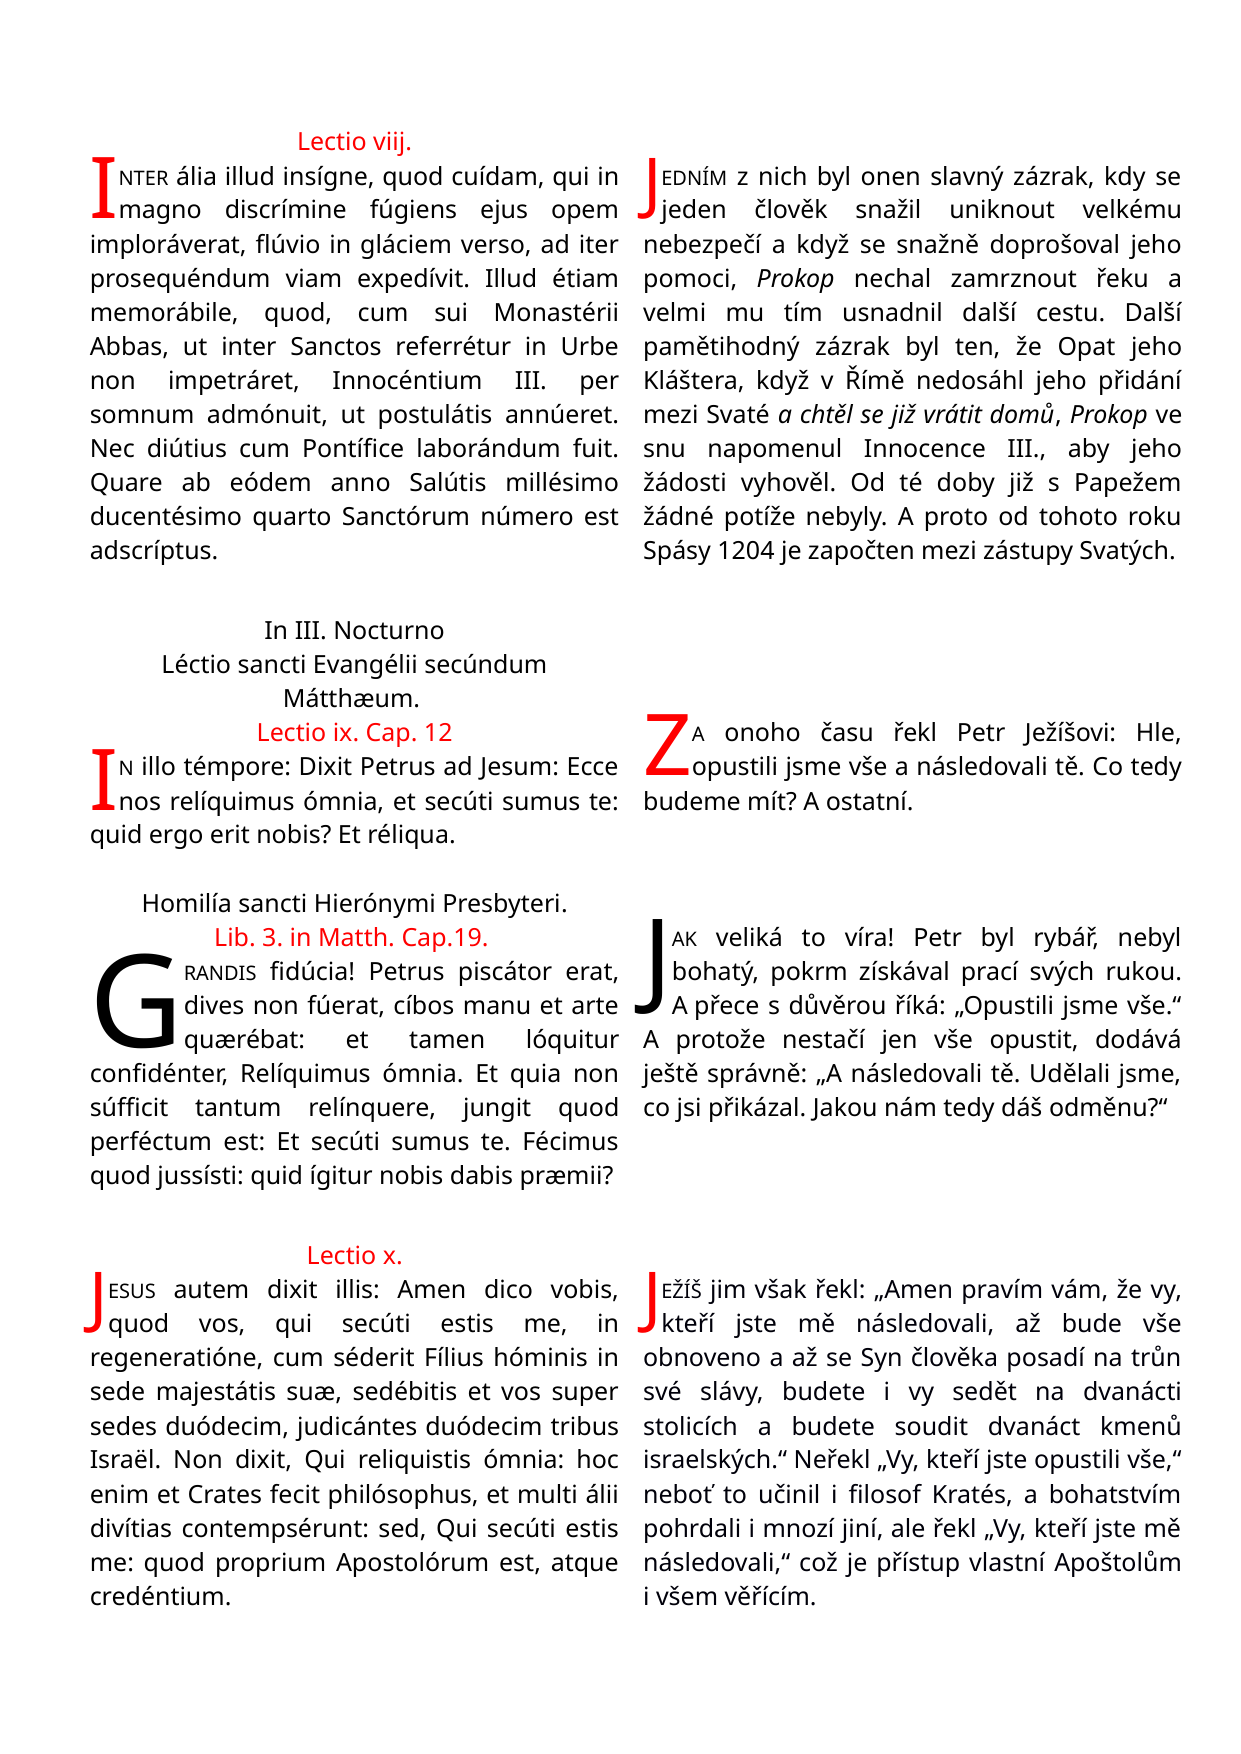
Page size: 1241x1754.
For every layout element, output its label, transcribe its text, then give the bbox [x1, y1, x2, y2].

table_cell Jedním z nich byl onen slavný zázrak, kdy se jeden člověk snažil uniknout velkému nebezpečí a když se snažně doprošoval jeho pomoci, Prokop nechal zamrznout řeku a velmi mu tím usnadnil další cestu. Další pamětihodný zázrak byl ten, že Opat jeho Kláštera, když v Římě nedosáhl jeho přidání mezi Svaté a chtěl se již vrátit domů, Prokop ve snu napomenul Innocence III., aby jeho žádosti vyhověl. Od té doby již s Papežem žádné potíže nebyly. A proto od tohoto roku Spásy 1204 je započten mezi zástupy Svatých. [631, 118, 1194, 607]
table_cell Lectio x. Jesus autem dixit illis: Amen dico vobis, quod vos, qui secúti estis me, in regeneratióne, cum séderit Fílius hóminis in sede majestátis suæ, sedébitis et vos super sedes duódecim, judicántes duódecim tribus Israël. Non dixit, Qui reliquistis ómnia: hoc enim et Crates fecit philósophus, et multi álii divítias contempsérunt: sed, Qui secúti estis me: quod proprium Apostolórum est, atque credéntium. [78, 1232, 631, 1618]
table_cell Za onoho času řekl Petr Ježíšovi: Hle, opustili jsme vše a následovali tě. Co tedy budeme mít? A ostatní. Jak veliká to víra! Petr byl rybář, nebyl bohatý, pokrm získával prací svých rukou. A přece s důvěrou říká: „Opustili jsme vše.“ A protože nestačí jen vše opustit, dodává ještě správně: „A následovali tě. Udělali jsme, co jsi přikázal. Jakou nám tedy dáš odměnu?“ [631, 607, 1194, 1232]
table_cell Ježíš jim však řekl: „Amen pravím vám, že vy, kteří jste mě následovali, až bude vše obnoveno a až se Syn člověka posadí na trůn své slávy, budete i vy sedět na dvanácti stolicích a budete soudit dvanáct kmenů israelských.“ Neřekl „Vy, kteří jste opustili vše,“ neboť to učinil i filosof Kratés, a bohatstvím pohrdali i mnozí jiní, ale řekl „Vy, kteří jste mě následovali,“ což je přístup vlastní Apoštolům i všem věřícím. [631, 1232, 1194, 1618]
table_cell In III. Nocturno Léctio sancti Evangélii secúndum Mátthæum. Lectio ix. Cap. 12 In illo témpore: Dixit Petrus ad Jesum: Ecce nos relíquimus ómnia, et secúti sumus te: quid ergo erit nobis? Et réliqua. Homilía sancti Hierónymi Presbyteri. Lib. 3. in Matth. Cap.19. Grandis fidúcia! Petrus piscátor erat, dives non fúerat, cíbos manu et arte quærébat: et tamen lóquitur confidénter, Relíquimus ómnia. Et quia non súfficit tantum relínquere, jungit quod perféctum est: Et secúti sumus te. Fécimus quod jussísti: quid ígitur nobis dabis præmii? [78, 607, 631, 1232]
table_cell Lectio viij. Inter ália illud insígne, quod cuídam, qui in magno discrímine fúgiens ejus opem imploráverat, flúvio in gláciem verso, ad iter prosequéndum viam expedívit. Illud étiam memorábile, quod, cum sui Monastérii Abbas, ut inter Sanctos referrétur in Urbe non impetráret, Innocéntium III. per somnum admónuit, ut postulátis annúeret. Nec diútius cum Pontífice laborándum fuit. Quare ab eódem anno Salútis millésimo ducentésimo quarto Sanctórum número est adscríptus. [78, 118, 631, 607]
